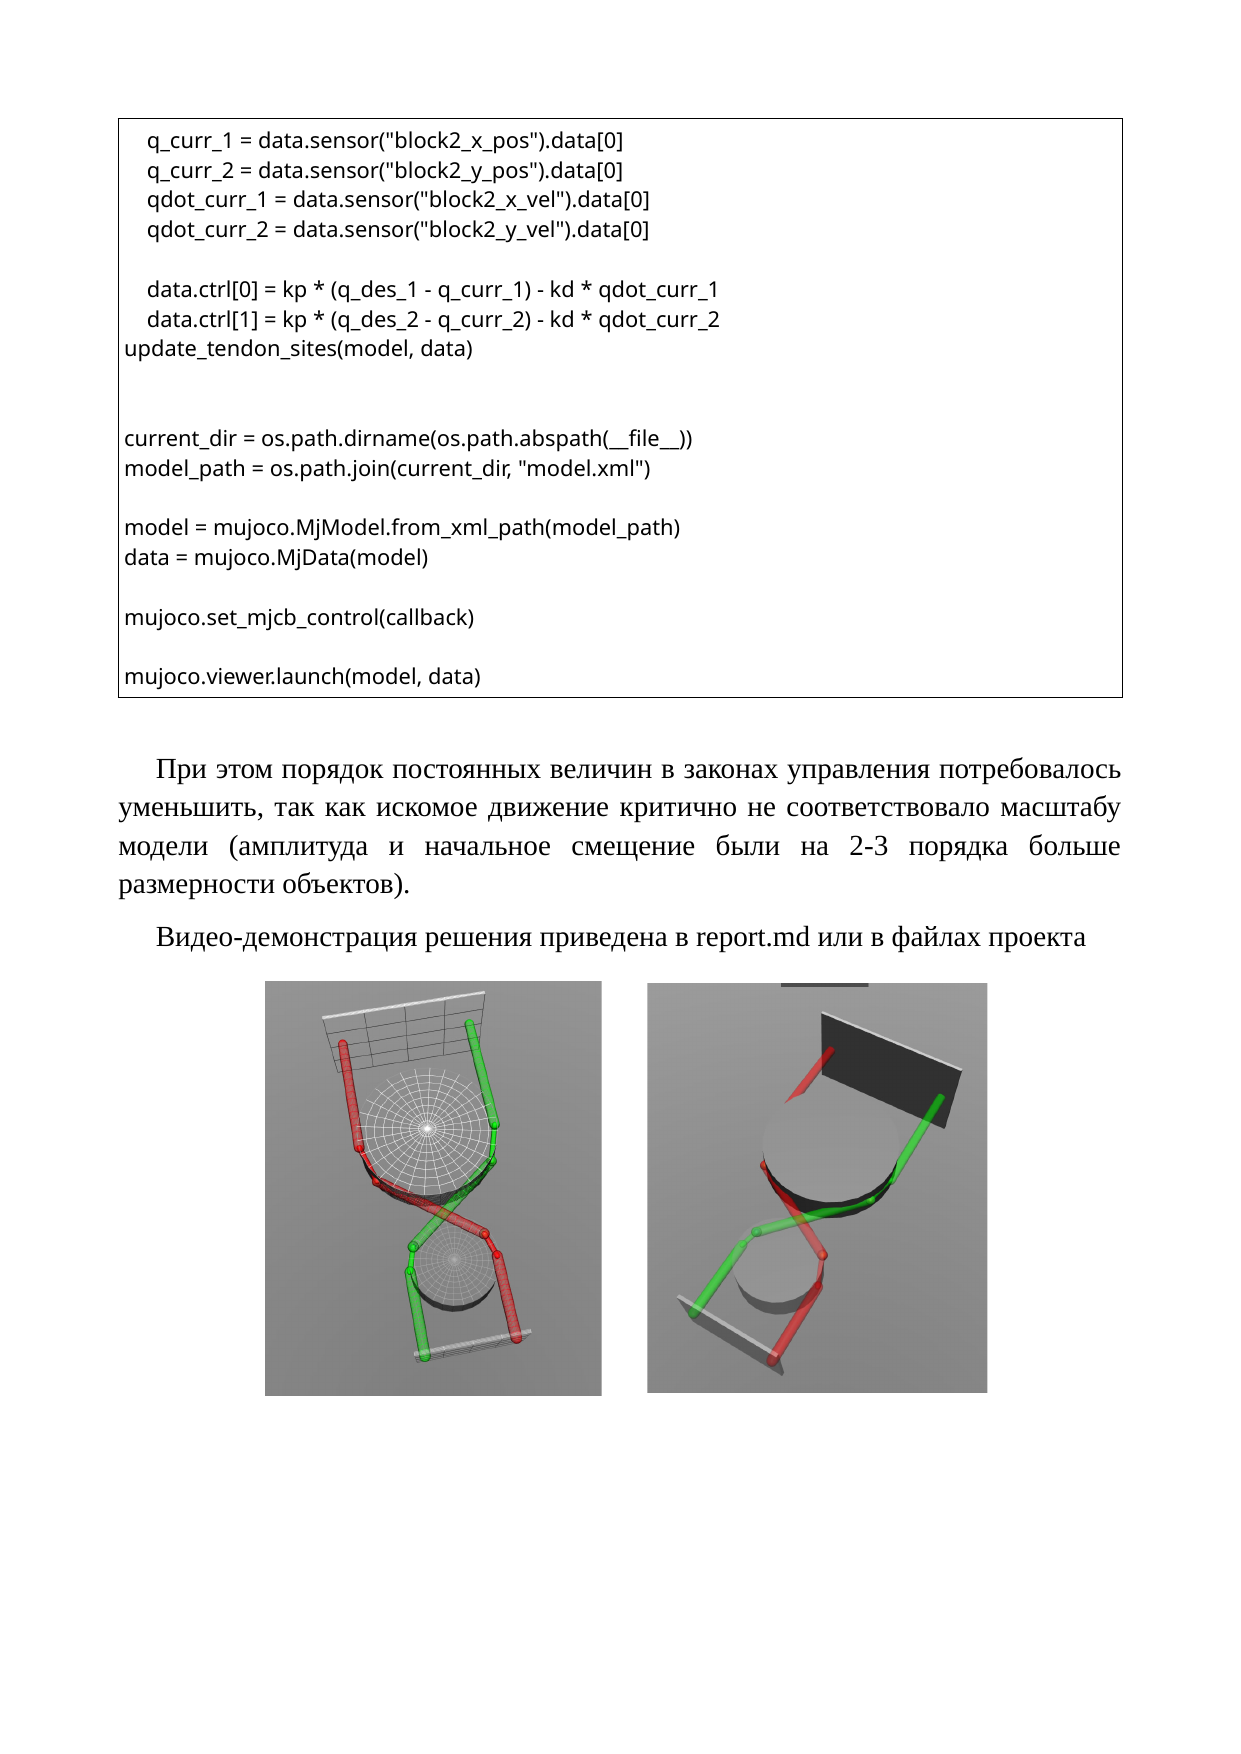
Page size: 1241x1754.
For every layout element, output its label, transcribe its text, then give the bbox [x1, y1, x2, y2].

picture [265, 981, 602, 1396]
picture [647, 983, 988, 1393]
text При этом порядок постоянных величин в законах управления потребовалось уменьшить, так как искомое движение критично не соответствовало масштабу модели (амплитуда и начальное смещение были на 2-3 порядка больше размерности объектов). [118, 751, 1122, 900]
text Видео-демонстрация решения приведена в report.md или в файлах проекта [118, 919, 1122, 953]
table_header q_curr_1 = data.sensor("block2_x_pos").data[0] q_curr_2 = data.sensor("block2_y_pos").data[0] qdot_curr_1 = data.sensor("block2_x_vel").data[0] qdot_curr_2 = data.sensor("block2_y_vel").data[0] data.ctrl[0] = kp * (q_des_1 - q_curr_1) - kd * qdot_curr_1 data.ctrl[1] = kp * (q_des_2 - q_curr_2) - kd * qdot_curr_2 update_tendon_sites(model, data) current_dir = os.path.dirname(os.path.abspath(__file__)) model_path = os.path.join(current_dir, "model.xml") model = mujoco.MjModel.from_xml_path(model_path) data = mujoco.MjData(model) mujoco.set_mjcb_control(callback) mujoco.viewer.launch(model, data) [119, 119, 1122, 697]
